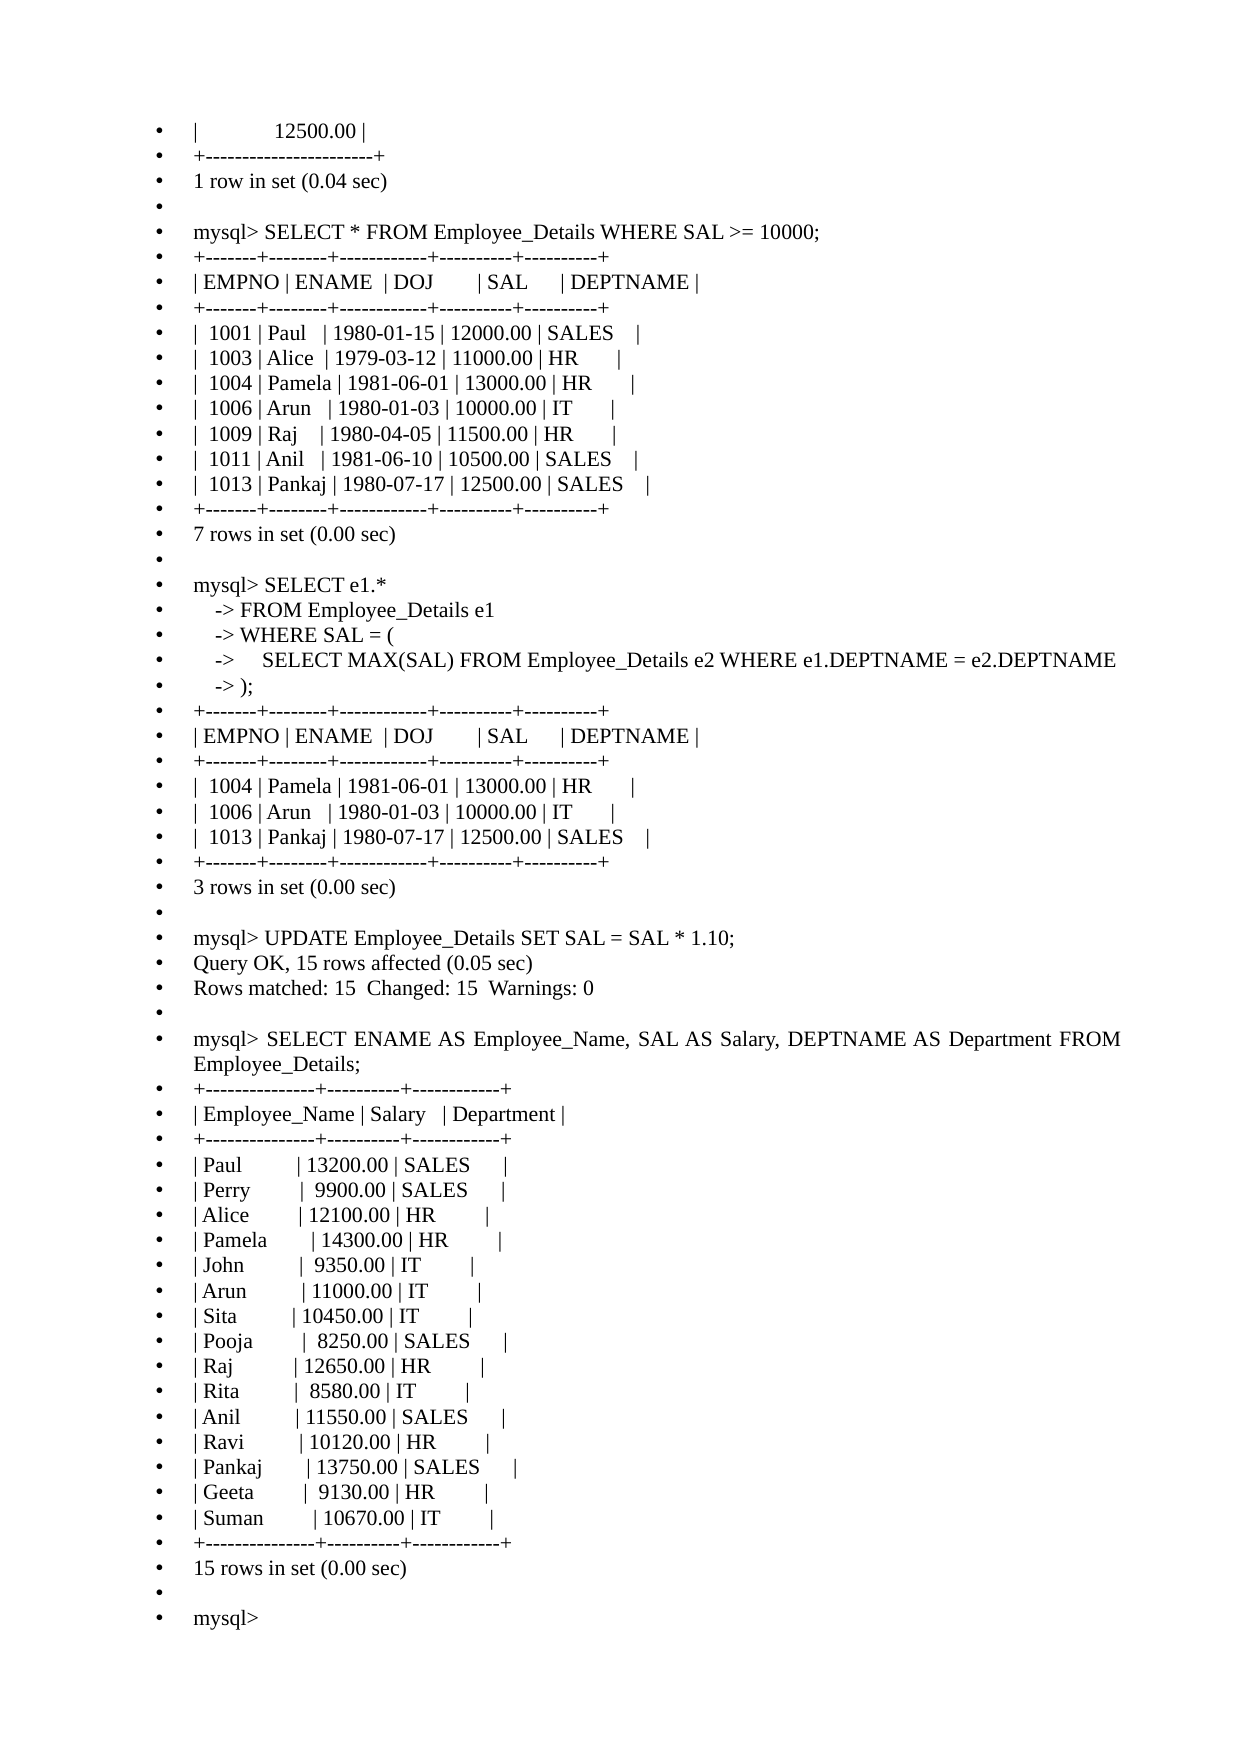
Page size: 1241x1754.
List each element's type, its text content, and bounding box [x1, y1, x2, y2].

list | Geeta | 9130.00 | HR | [156, 1479, 1122, 1504]
list | Pankaj | 13750.00 | SALES | [156, 1454, 1122, 1479]
list | Pooja | 8250.00 | SALES | [156, 1328, 1122, 1353]
list | 1001 | Paul | 1980-01-15 | 12000.00 | SALES | [156, 320, 1122, 345]
list | Paul | 13200.00 | SALES | [156, 1152, 1122, 1177]
list | 1009 | Raj | 1980-04-05 | 11500.00 | HR | [156, 421, 1122, 446]
list | Employee_Name | Salary | Department | [156, 1101, 1122, 1126]
list | Sita | 10450.00 | IT | [156, 1303, 1122, 1328]
list | Arun | 11000.00 | IT | [156, 1278, 1122, 1303]
list +---------------+----------+------------+ [156, 1126, 1122, 1152]
list mysql> SELECT ENAME AS Employee_Name, SAL AS Salary, DEPTNAME AS Department FROM Employee_Details; [156, 1026, 1122, 1076]
list mysql> SELECT * FROM Employee_Details WHERE SAL >= 10000; [156, 219, 1122, 244]
list mysql> [156, 1605, 1122, 1631]
list +-------+--------+------------+----------+----------+ [156, 496, 1122, 521]
list | Anil | 11550.00 | SALES | [156, 1404, 1122, 1429]
list | Raj | 12650.00 | HR | [156, 1353, 1122, 1378]
list | John | 9350.00 | IT | [156, 1252, 1122, 1278]
list | 1006 | Arun | 1980-01-03 | 10000.00 | IT | [156, 799, 1122, 824]
list Query OK, 15 rows affected (0.05 sec) [156, 950, 1122, 975]
list -> WHERE SAL = ( [156, 622, 1122, 647]
list | Pamela | 14300.00 | HR | [156, 1227, 1122, 1252]
list mysql> SELECT e1.* [156, 572, 1122, 597]
list 1 row in set (0.04 sec) [156, 168, 1122, 194]
list | 1011 | Anil | 1981-06-10 | 10500.00 | SALES | [156, 446, 1122, 471]
list -> ); [156, 673, 1122, 698]
list | 1004 | Pamela | 1981-06-01 | 13000.00 | HR | [156, 773, 1122, 799]
list +-------+--------+------------+----------+----------+ [156, 244, 1122, 269]
list | 1006 | Arun | 1980-01-03 | 10000.00 | IT | [156, 395, 1122, 421]
list +-------+--------+------------+----------+----------+ [156, 294, 1122, 320]
list 7 rows in set (0.00 sec) [156, 521, 1122, 547]
list | 1003 | Alice | 1979-03-12 | 11000.00 | HR | [156, 345, 1122, 370]
list +-----------------------+ [156, 143, 1122, 168]
list +---------------+----------+------------+ [156, 1530, 1122, 1555]
list | Alice | 12100.00 | HR | [156, 1202, 1122, 1227]
list -> FROM Employee_Details e1 [156, 597, 1122, 622]
list mysql> UPDATE Employee_Details SET SAL = SAL * 1.10; [156, 925, 1122, 950]
list +-------+--------+------------+----------+----------+ [156, 748, 1122, 773]
list -> SELECT MAX(SAL) FROM Employee_Details e2 WHERE e1.DEPTNAME = e2.DEPTNAME [156, 647, 1122, 673]
list | 12500.00 | [156, 118, 1122, 143]
list | 1013 | Pankaj | 1980-07-17 | 12500.00 | SALES | [156, 471, 1122, 496]
list 15 rows in set (0.00 sec) [156, 1555, 1122, 1580]
list | Perry | 9900.00 | SALES | [156, 1177, 1122, 1202]
list | EMPNO | ENAME | DOJ | SAL | DEPTNAME | [156, 723, 1122, 748]
list +---------------+----------+------------+ [156, 1076, 1122, 1101]
list 3 rows in set (0.00 sec) [156, 874, 1122, 899]
list | 1004 | Pamela | 1981-06-01 | 13000.00 | HR | [156, 370, 1122, 395]
list Rows matched: 15 Changed: 15 Warnings: 0 [156, 975, 1122, 1000]
list | Rita | 8580.00 | IT | [156, 1378, 1122, 1404]
list +-------+--------+------------+----------+----------+ [156, 849, 1122, 874]
list | Suman | 10670.00 | IT | [156, 1504, 1122, 1530]
list | EMPNO | ENAME | DOJ | SAL | DEPTNAME | [156, 269, 1122, 294]
list | 1013 | Pankaj | 1980-07-17 | 12500.00 | SALES | [156, 824, 1122, 849]
list | Ravi | 10120.00 | HR | [156, 1429, 1122, 1454]
list +-------+--------+------------+----------+----------+ [156, 698, 1122, 723]
